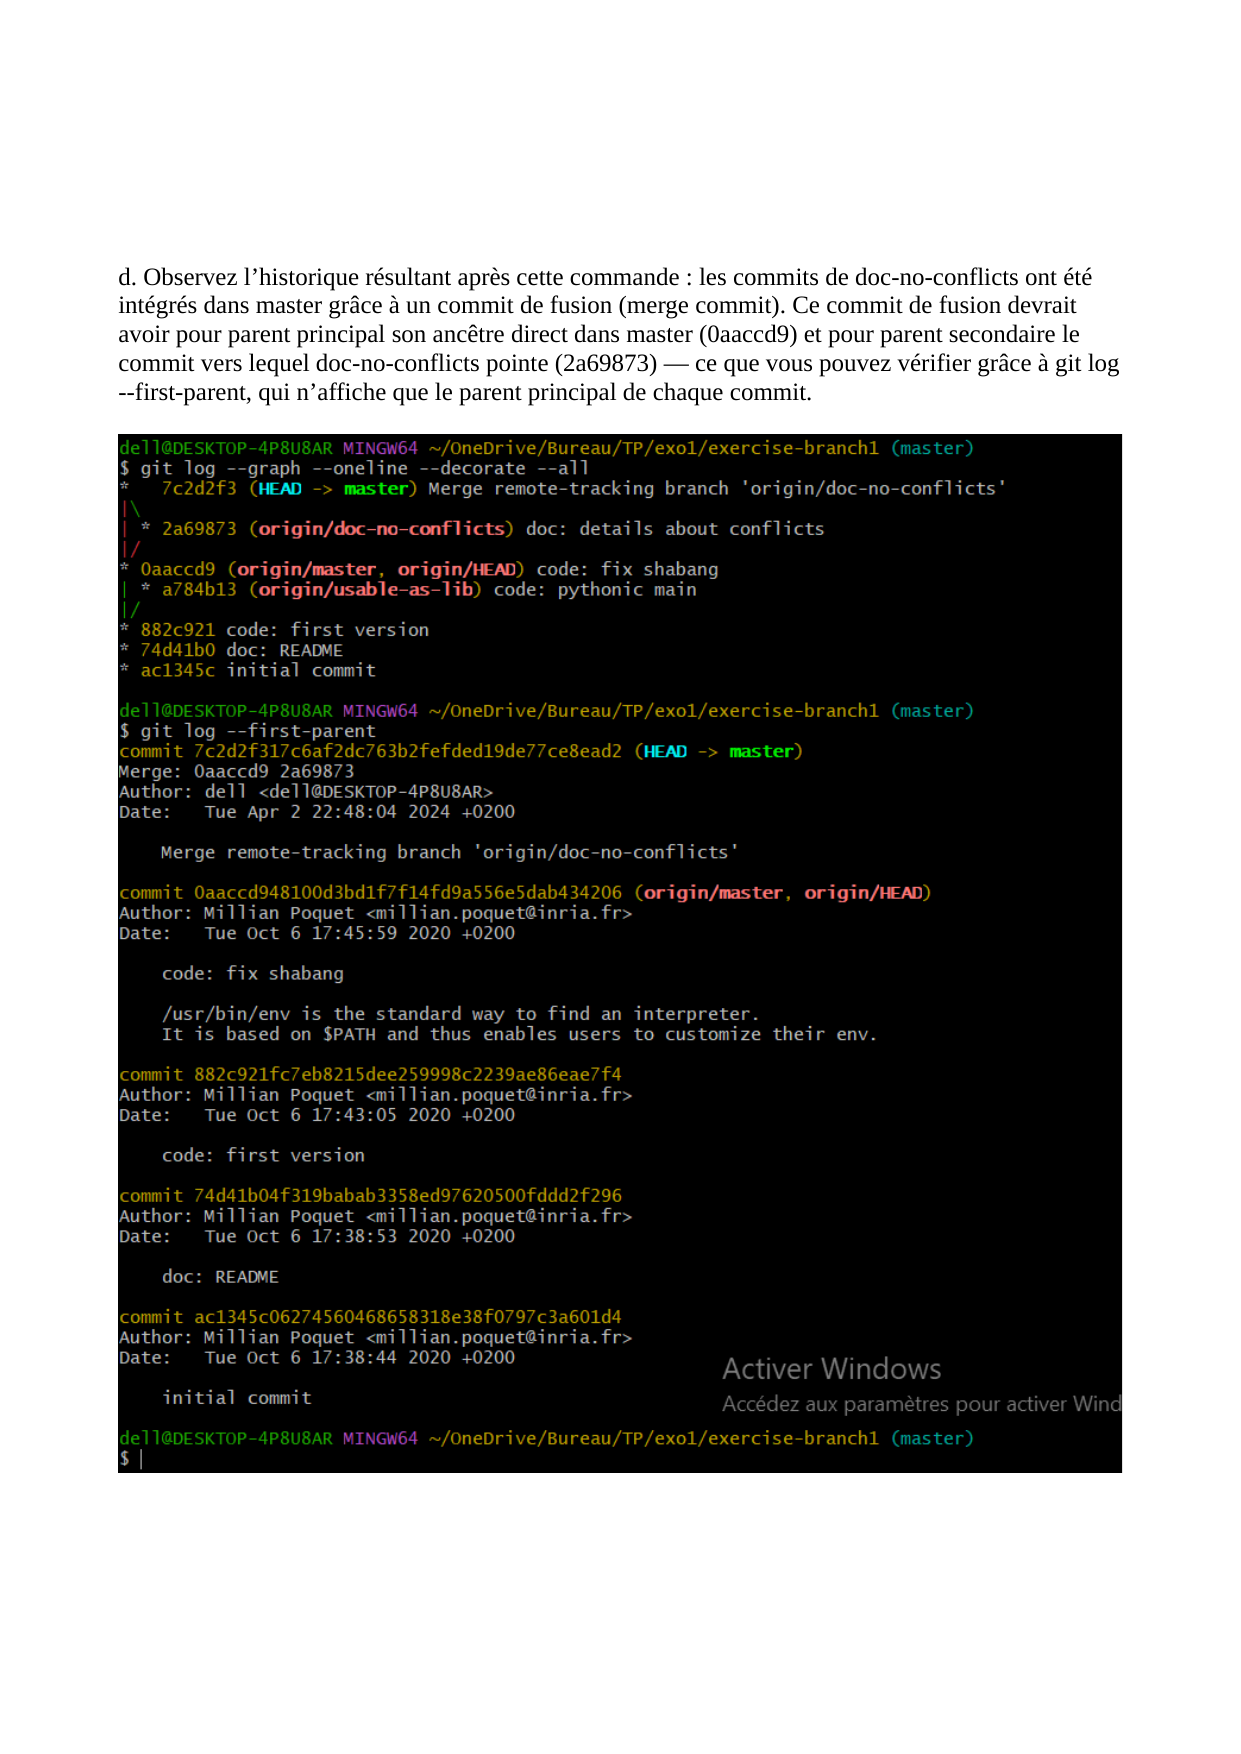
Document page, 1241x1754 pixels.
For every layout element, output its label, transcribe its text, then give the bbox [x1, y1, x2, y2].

text d. Observez l’historique résultant après cette commande : les commits de doc-no-conflicts ont été intégrés dans master grâce à un commit de fusion (merge commit). Ce commit de fusion devrait avoir pour parent principal son ancêtre direct dans master (0aaccd9) et pour parent secondaire le commit vers lequel doc-no-conflicts pointe (2a69873) — ce que vous pouvez vérifier grâce à git log --first-parent, qui n’affiche que le parent principal de chaque commit. [118, 262, 1122, 406]
picture [118, 434, 1123, 1473]
